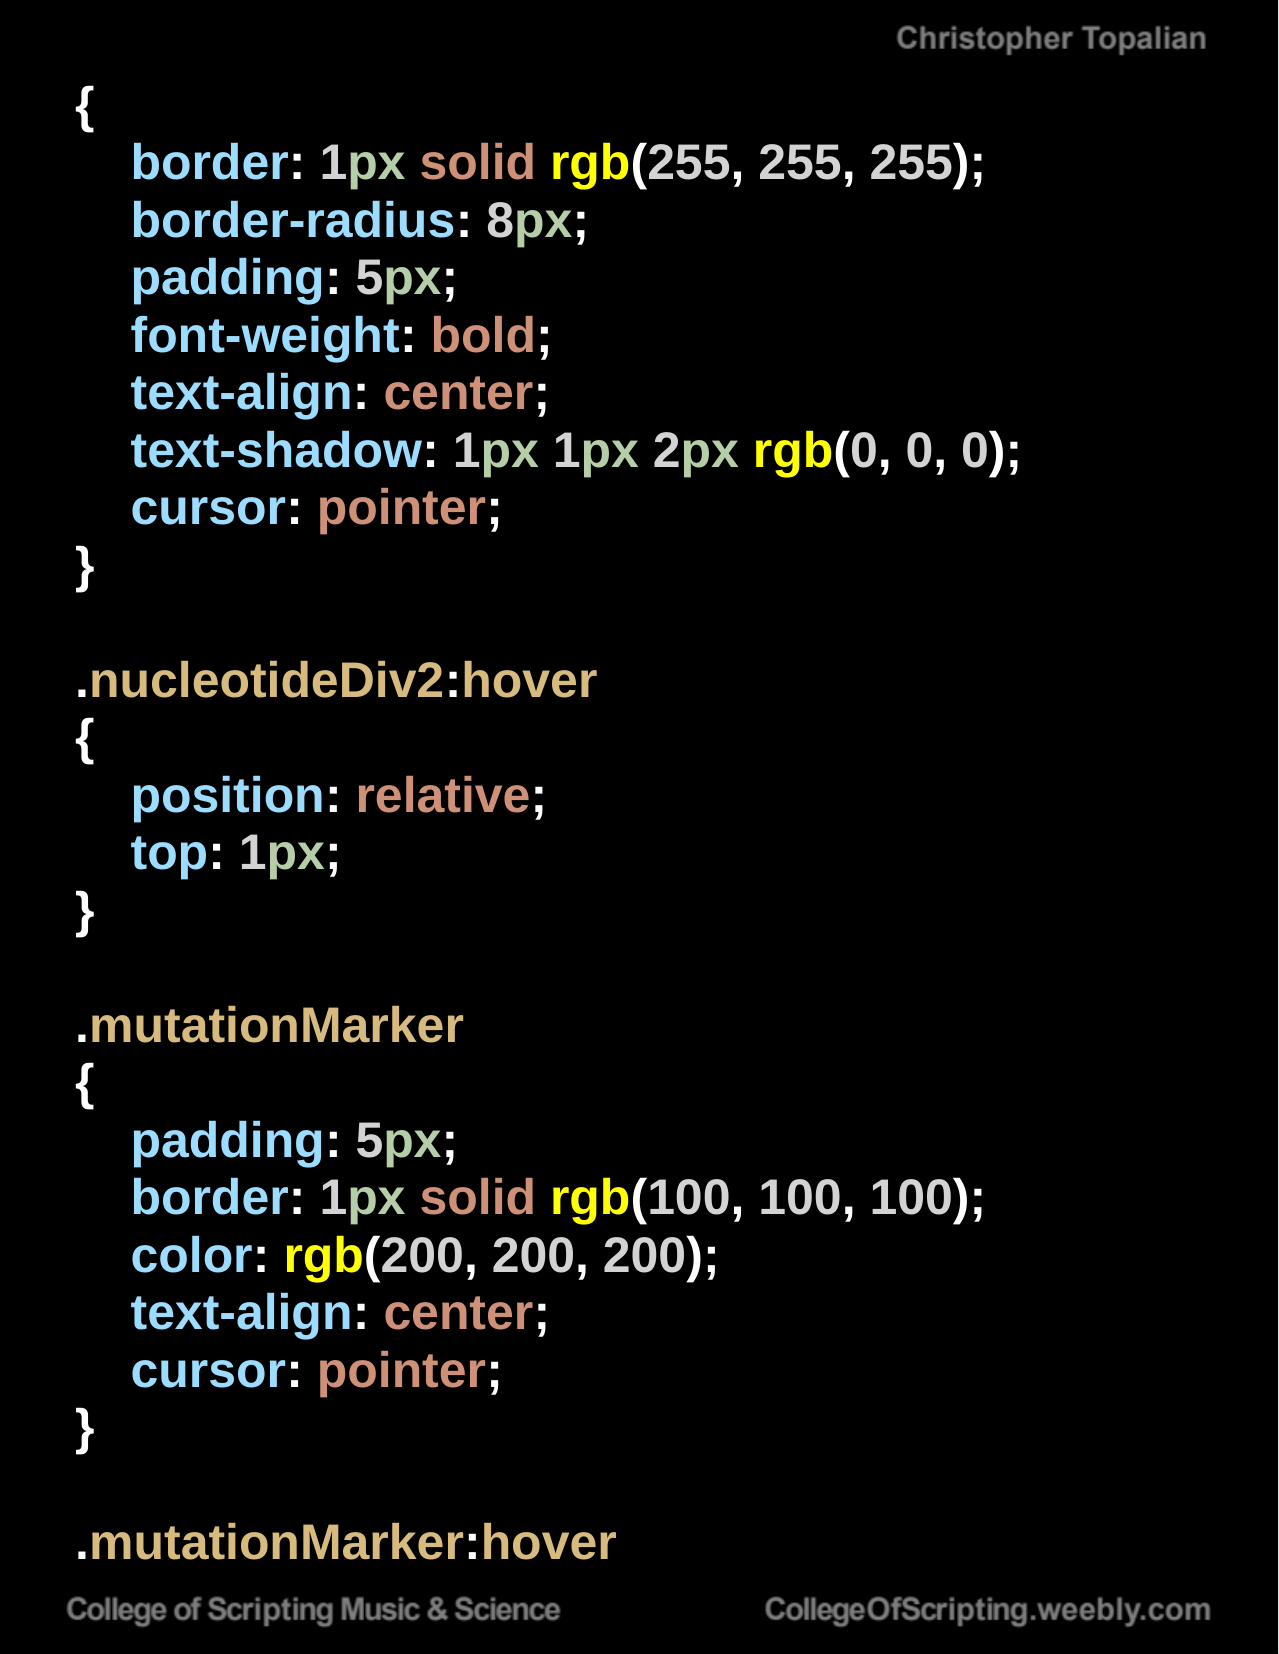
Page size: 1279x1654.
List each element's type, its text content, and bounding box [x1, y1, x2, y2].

text cursor: pointer; [75, 1340, 1203, 1397]
text padding: 5px; [75, 247, 1203, 305]
text color: rgb(200, 200, 200); [75, 1225, 1203, 1282]
text position: relative; [75, 765, 1203, 822]
text { [75, 75, 1203, 132]
text } [75, 1397, 1203, 1455]
text border: 1px solid rgb(255, 255, 255); [75, 132, 1203, 190]
text } [75, 535, 1203, 592]
text text-align: center; [75, 362, 1203, 420]
text cursor: pointer; [75, 477, 1203, 535]
text { [75, 707, 1203, 765]
text border: 1px solid rgb(100, 100, 100); [75, 1167, 1203, 1225]
text .nucleotideDiv2:hover [75, 650, 1203, 707]
text text-align: center; [75, 1282, 1203, 1340]
text .mutationMarker:hover [75, 1512, 1203, 1570]
text border-radius: 8px; [75, 190, 1203, 247]
text top: 1px; [75, 822, 1203, 880]
text padding: 5px; [75, 1110, 1203, 1167]
text text-shadow: 1px 1px 2px rgb(0, 0, 0); [75, 420, 1203, 477]
text .mutationMarker [75, 995, 1203, 1052]
text font-weight: bold; [75, 305, 1203, 362]
text { [75, 1052, 1203, 1110]
text } [75, 880, 1203, 937]
